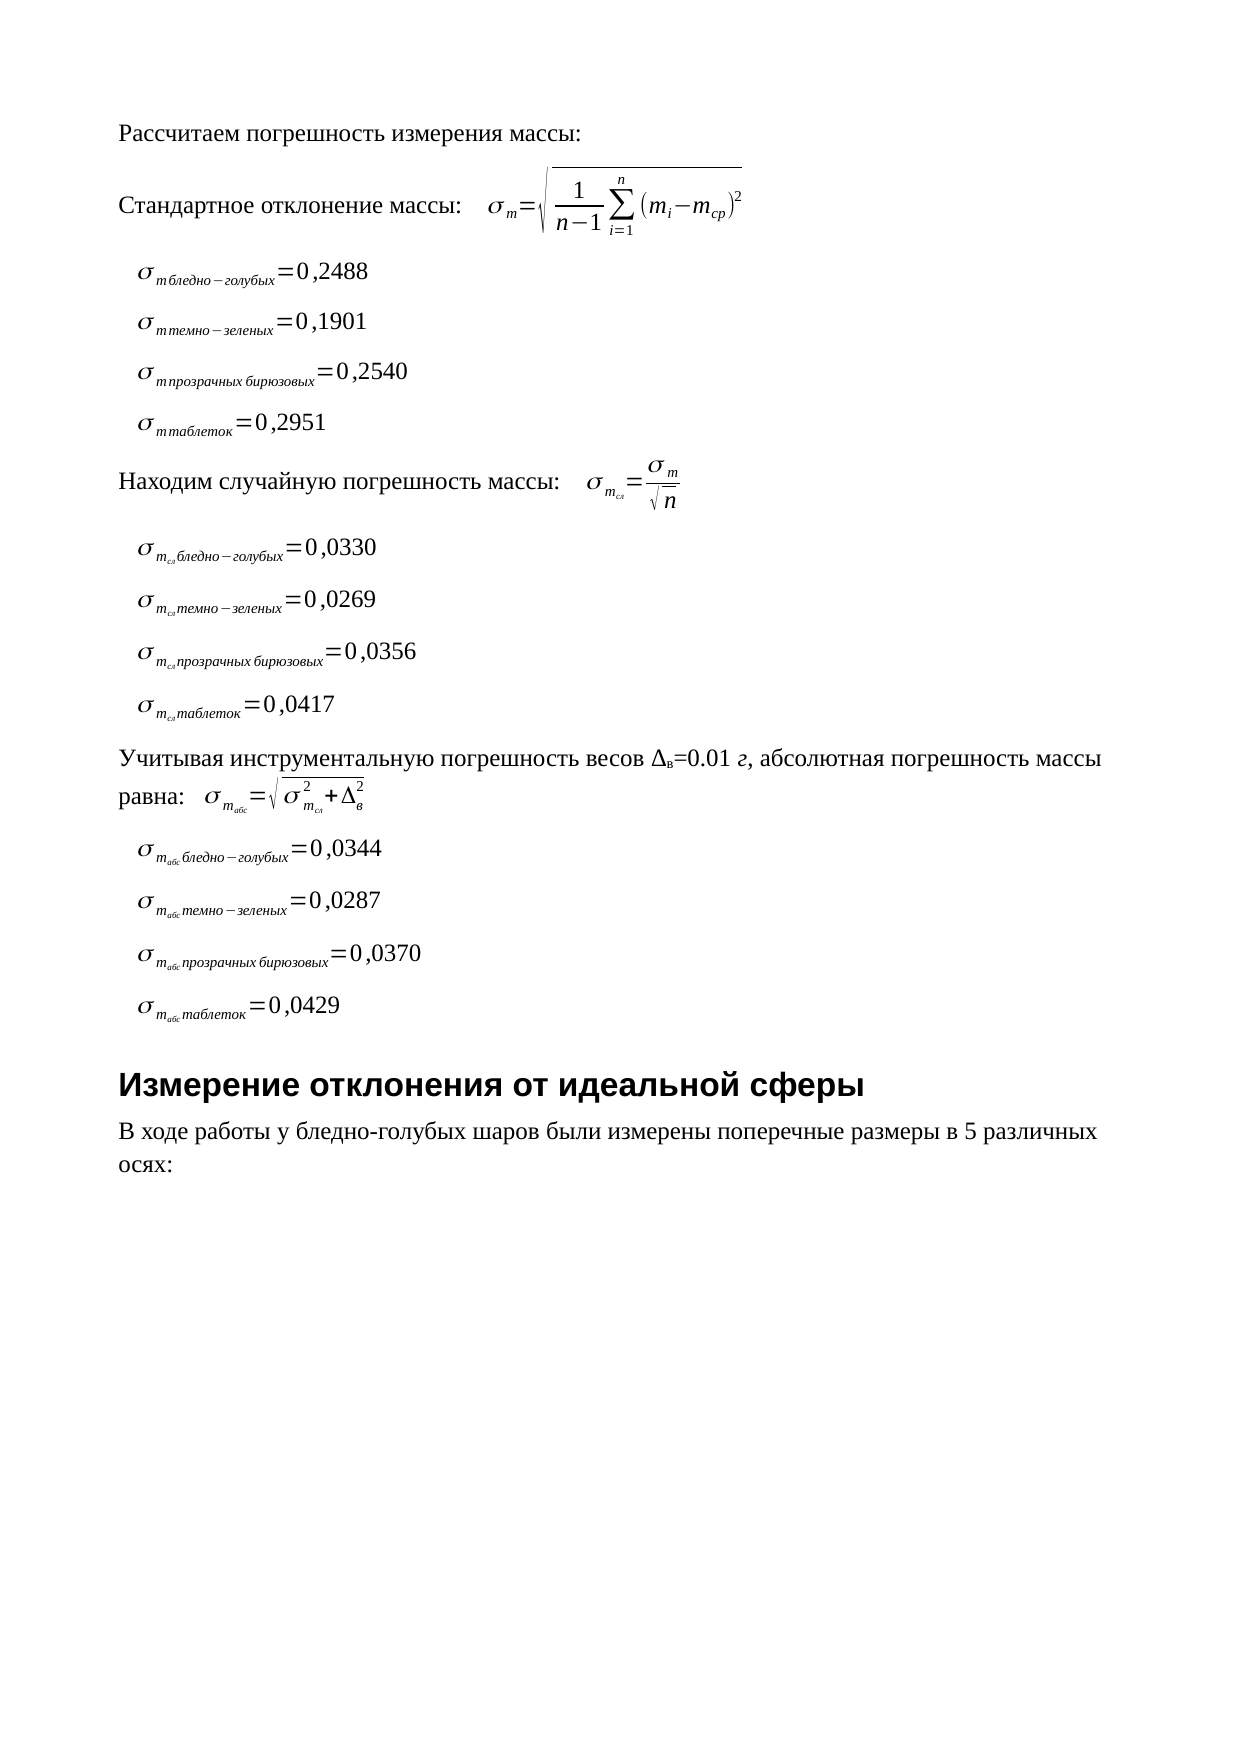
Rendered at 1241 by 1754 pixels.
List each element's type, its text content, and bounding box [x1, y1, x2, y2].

text Стандартное отклонение массы: [118, 166, 1122, 239]
subtitle Измерение отклонения от идеальной сферы [118, 1065, 1122, 1103]
text В ходе работы у бледно-голубых шаров были измерены поперечные размеры в 5 различных осях: [118, 1116, 1122, 1178]
text Рассчитаем погрешность измерения массы: [118, 118, 1122, 147]
text Находим случайную погрешность массы: [118, 458, 1122, 514]
text Учитывая инструментальную погрешность весов ∆в=0.01 г, абсолютная погрешность массы равна: [118, 743, 1122, 816]
